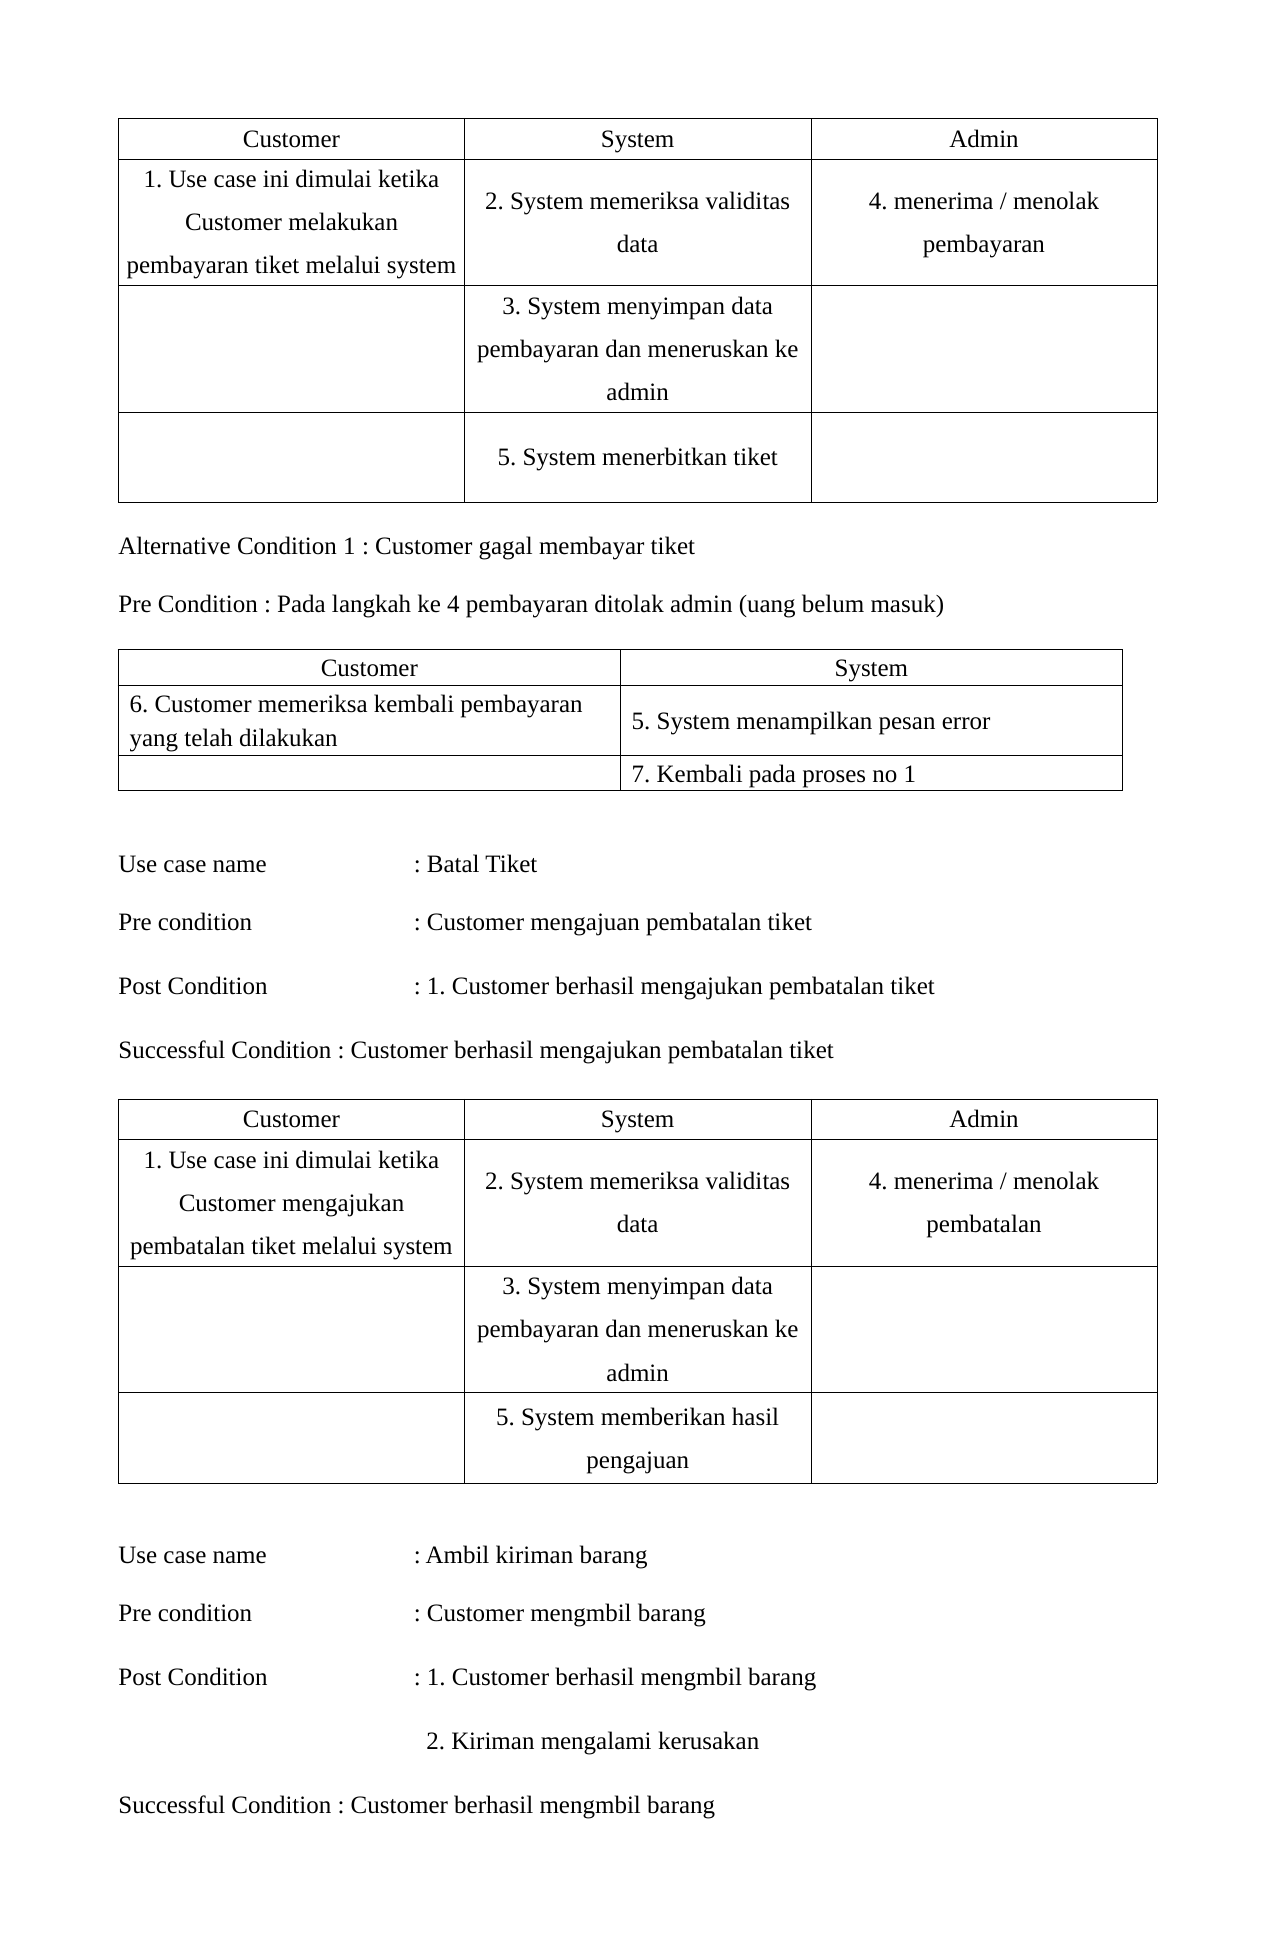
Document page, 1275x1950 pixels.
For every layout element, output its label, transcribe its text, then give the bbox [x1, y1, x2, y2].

text Post Condition : 1. Customer berhasil mengajukan pembatalan tiket [118, 971, 1157, 999]
table_cell [119, 413, 464, 502]
text Use case name : Batal Tiket [118, 849, 1157, 878]
text 2. Kiriman mengalami kerusakan [118, 1726, 1157, 1755]
table_cell [812, 286, 1157, 412]
table_cell 3. System menyimpan data pembayaran dan meneruskan ke admin [465, 1267, 811, 1392]
table_header System [621, 650, 1122, 685]
table_cell 3. System menyimpan data pembayaran dan meneruskan ke admin [465, 286, 811, 412]
table_cell [812, 413, 1157, 502]
table_cell 4. menerima / menolak pembayaran [812, 160, 1157, 285]
table_header Admin [812, 1100, 1157, 1139]
text Use case name : Ambil kiriman barang [118, 1541, 1157, 1569]
text Pre condition : Customer mengajuan pembatalan tiket [118, 907, 1157, 936]
table_header Customer [119, 650, 620, 685]
text Alternative Condition 1 : Customer gagal membayar tiket [118, 531, 1157, 560]
table_cell 6. Customer memeriksa kembali pembayaran yang telah dilakukan [119, 686, 620, 755]
text Pre condition : Customer mengmbil barang [118, 1598, 1157, 1627]
table_cell 1. Use case ini dimulai ketika Customer melakukan pembayaran tiket melalui system [119, 160, 464, 285]
table_cell 2. System memeriksa validitas data [465, 160, 811, 285]
text Successful Condition : Customer berhasil mengmbil barang [118, 1790, 1157, 1819]
table_header Admin [812, 119, 1157, 158]
table_cell [119, 1267, 464, 1392]
table_header Customer [119, 1100, 464, 1139]
table_header System [465, 119, 811, 158]
table_cell 2. System memeriksa validitas data [465, 1140, 811, 1266]
table_header Customer [119, 119, 464, 158]
table_cell 5. System menampilkan pesan error [621, 686, 1122, 755]
table_cell [812, 1393, 1157, 1483]
table_cell 5. System menerbitkan tiket [465, 413, 811, 502]
text Pre Condition : Pada langkah ke 4 pembayaran ditolak admin (uang belum masuk) [118, 589, 1157, 617]
table_cell 7. Kembali pada proses no 1 [621, 756, 1122, 790]
table_cell 4. menerima / menolak pembatalan [812, 1140, 1157, 1266]
table_cell [119, 756, 620, 790]
table_cell [119, 286, 464, 412]
table_header System [465, 1100, 811, 1139]
table_cell 1. Use case ini dimulai ketika Customer mengajukan pembatalan tiket melalui system [119, 1140, 464, 1266]
table_cell [812, 1267, 1157, 1392]
text Successful Condition : Customer berhasil mengajukan pembatalan tiket [118, 1035, 1157, 1063]
text Post Condition : 1. Customer berhasil mengmbil barang [118, 1662, 1157, 1691]
table_cell 5. System memberikan hasil pengajuan [465, 1393, 811, 1483]
table_cell [119, 1393, 464, 1483]
